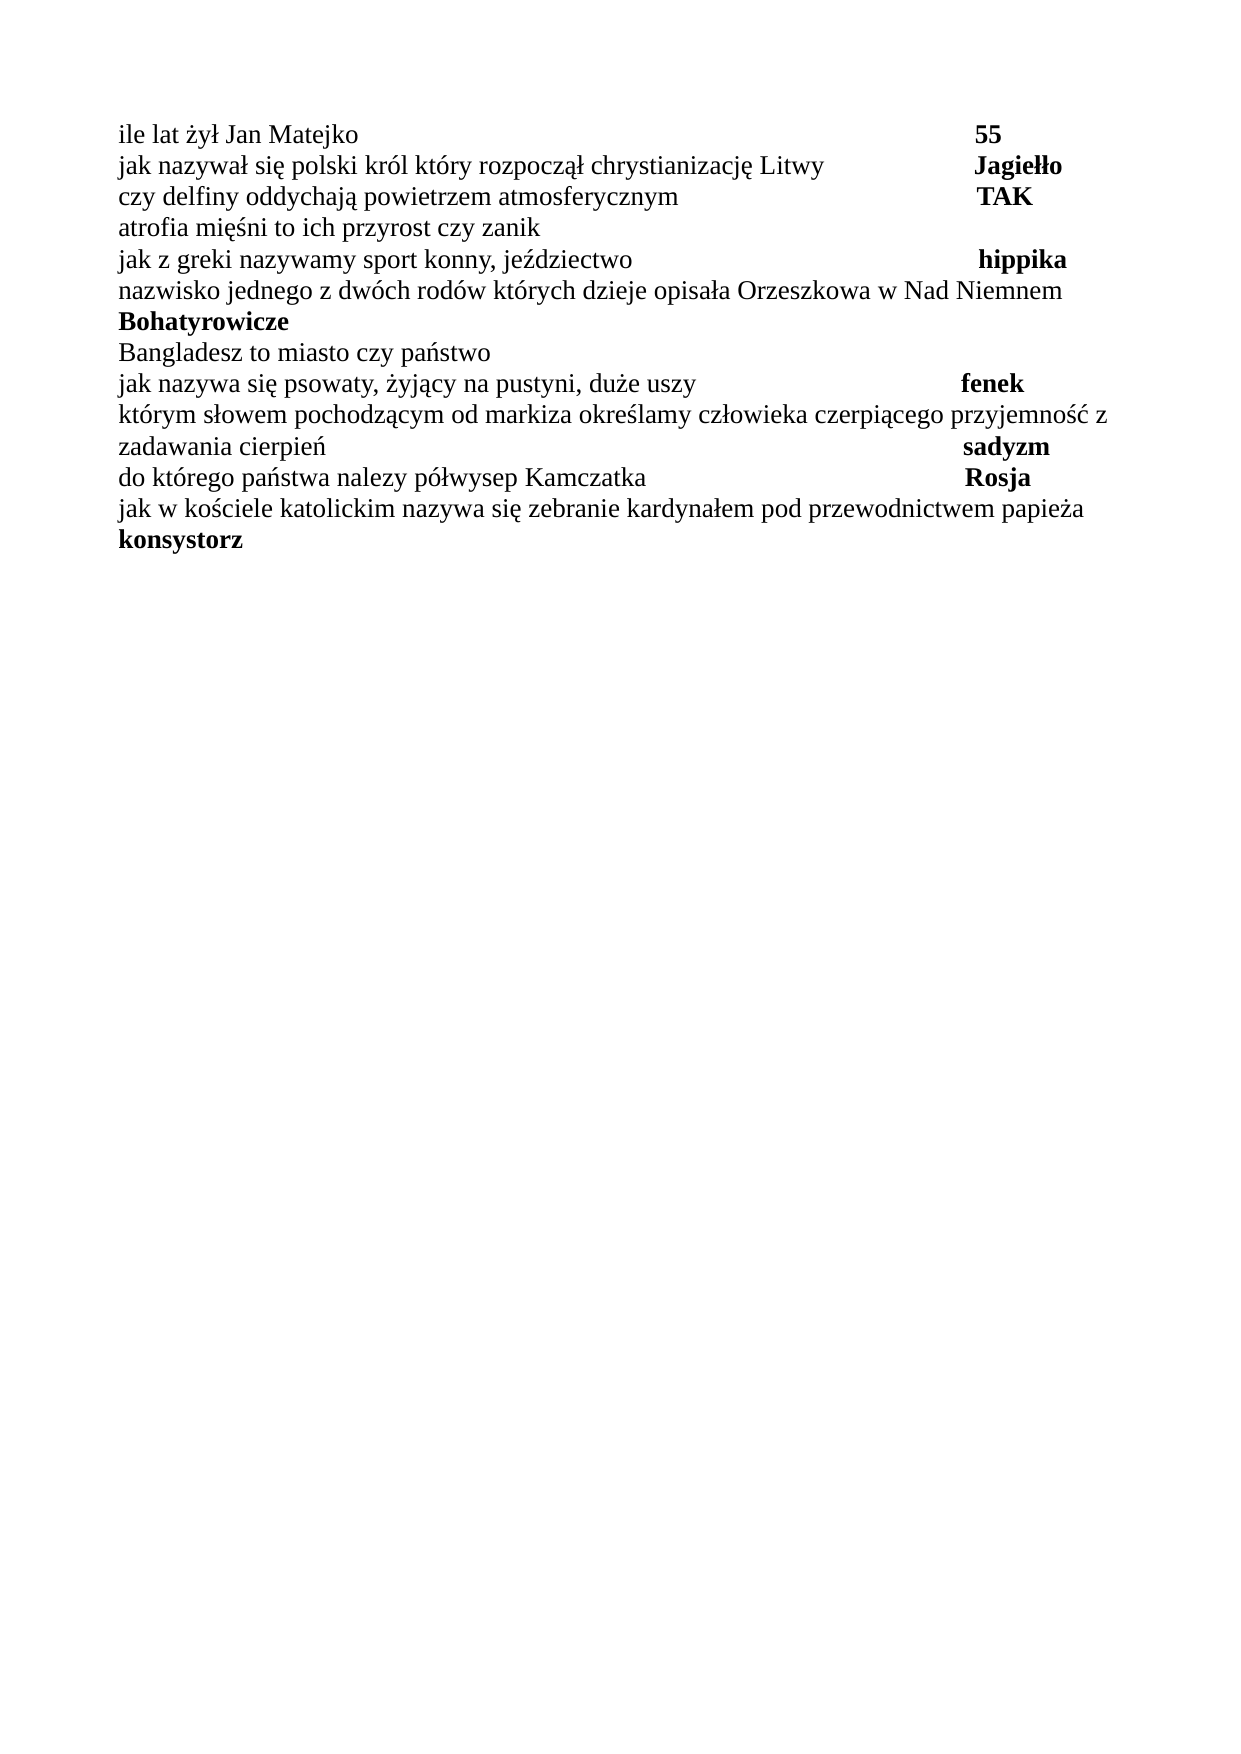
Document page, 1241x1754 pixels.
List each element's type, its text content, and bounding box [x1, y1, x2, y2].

text ile lat żył Jan Matejko 55 [118, 118, 1122, 149]
text Bangladesz to miasto czy państwo [118, 336, 1122, 367]
text jak nazywał się polski król który rozpoczął chrystianizację Litwy Jagiełło [118, 149, 1122, 180]
text jak w kościele katolickim nazywa się zebranie kardynałem pod przewodnictwem papieża [118, 492, 1122, 523]
text Bohatyrowicze [118, 305, 1122, 336]
text nazwisko jednego z dwóch rodów których dzieje opisała Orzeszkowa w Nad Niemnem [118, 274, 1122, 305]
text którym słowem pochodzącym od markiza określamy człowieka czerpiącego przyjemność z zadawania cierpień sadyzm [118, 398, 1122, 461]
text atrofia mięśni to ich przyrost czy zanik [118, 212, 1122, 243]
text konsystorz [118, 523, 1122, 554]
text czy delfiny oddychają powietrzem atmosferycznym TAK [118, 180, 1122, 212]
text jak z greki nazywamy sport konny, jeździectwo hippika [118, 243, 1122, 274]
text jak nazywa się psowaty, żyjący na pustyni, duże uszy fenek [118, 367, 1122, 398]
text do którego państwa nalezy półwysep Kamczatka Rosja [118, 461, 1122, 492]
